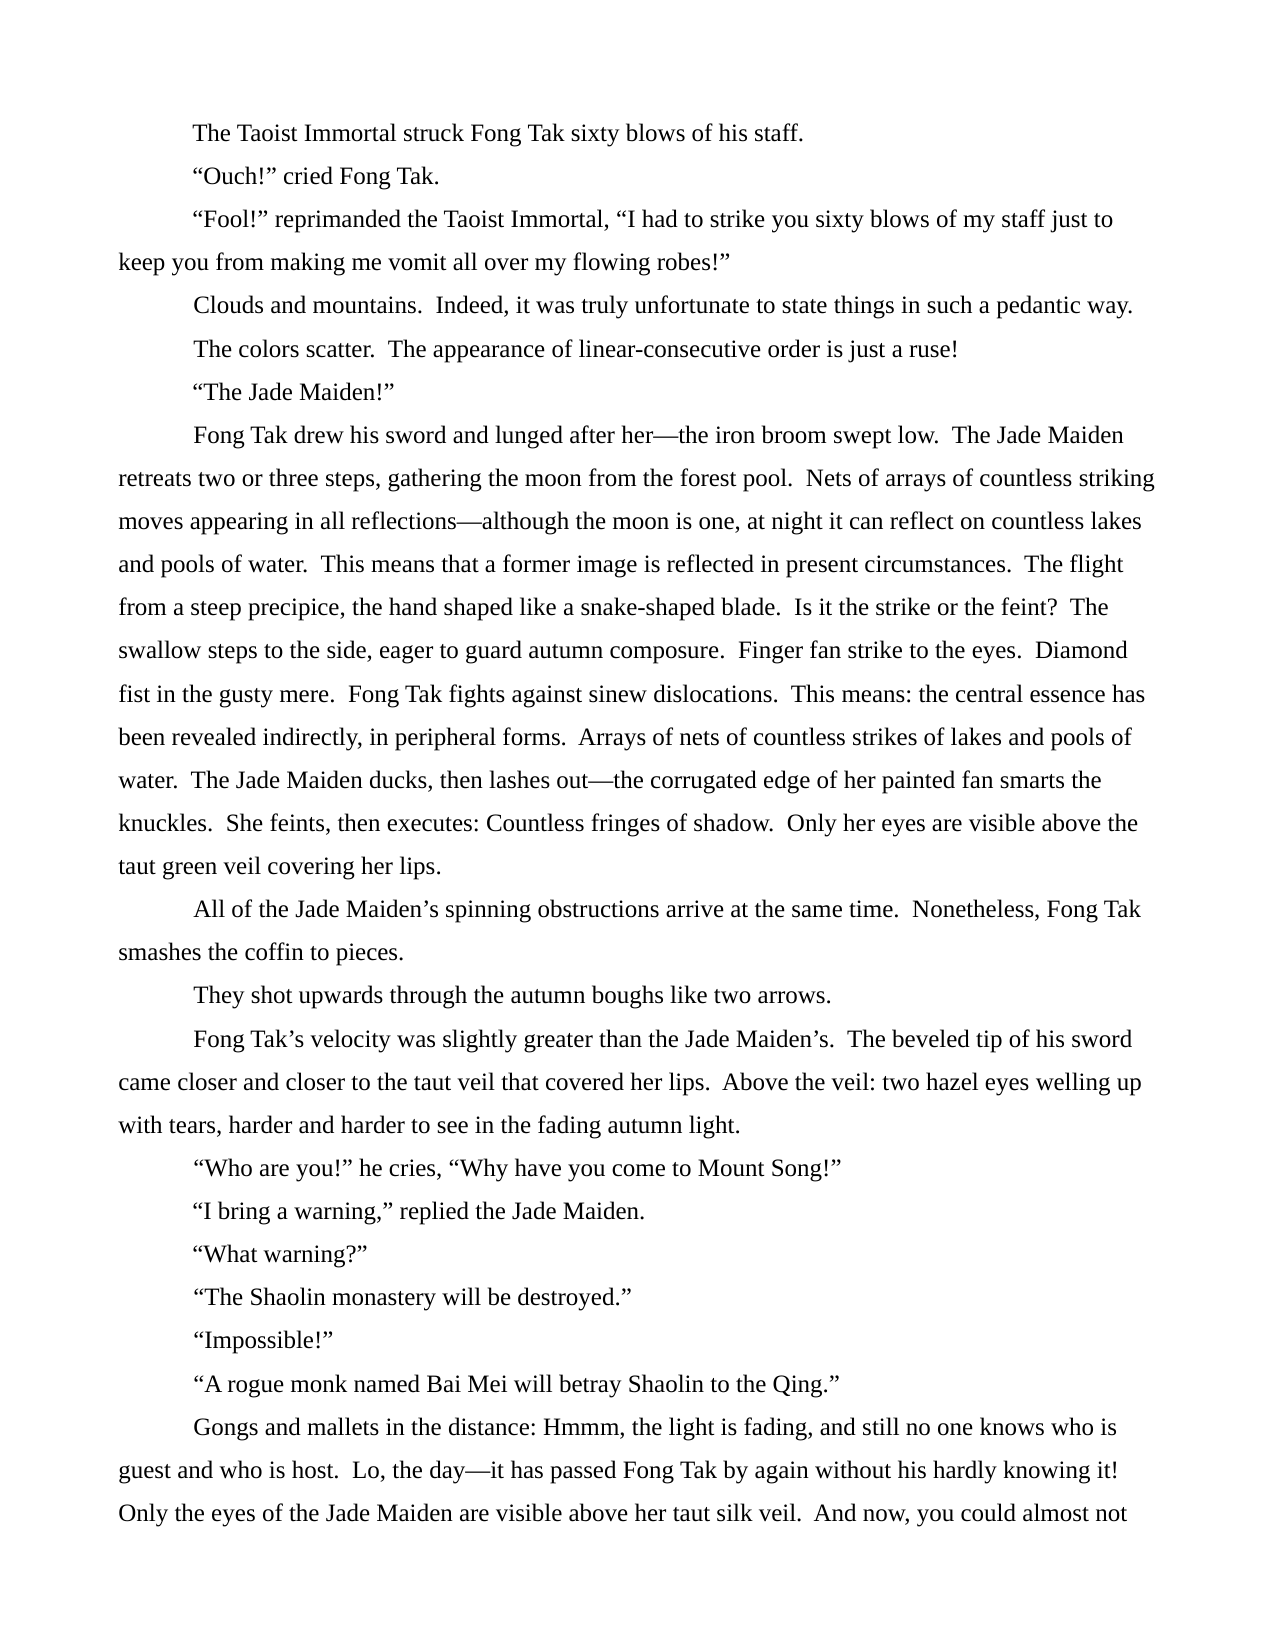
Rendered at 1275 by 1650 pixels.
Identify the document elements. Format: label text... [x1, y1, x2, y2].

text “The Shaolin monastery will be destroyed.” [118, 1282, 1157, 1311]
text The Taoist Immortal struck Fong Tak sixty blows of his staff. [118, 118, 1157, 147]
text Fong Tak’s velocity was slightly greater than the Jade Maiden’s. The beveled tip of his sword came closer and closer to the taut veil that covered her lips. Above the veil: two hazel eyes welling up with tears, harder and harder to see in the fading autumn light. [118, 1024, 1157, 1139]
text “A rogue monk named Bai Mei will betray Shaolin to the Qing.” [118, 1369, 1157, 1397]
text “Who are you!” he cries, “Why have you come to Mount Song!” [118, 1153, 1157, 1182]
text Fong Tak drew his sword and lunged after her—the iron broom swept low. The Jade Maiden retreats two or three steps, gathering the moon from the forest pool. Nets of arrays of countless striking moves appearing in all reflections—although the moon is one, at night it can reflect on countless lakes and pools of water. This means that a former image is reflected in present circumstances. The flight from a steep precipice, the hand shaped like a snake-shaped blade. Is it the strike or the feint? The swallow steps to the side, eager to guard autumn composure. Finger fan strike to the eyes. Diamond fist in the gusty mere. Fong Tak fights against sinew dislocations. This means: the central essence has been revealed indirectly, in peripheral forms. Arrays of nets of countless strikes of lakes and pools of water. The Jade Maiden ducks, then lashes out—the corrugated edge of her painted fan smarts the knuckles. She feints, then executes: Countless fringes of shadow. Only her eyes are visible above the taut green veil covering her lips. [118, 420, 1157, 880]
text “What warning?” [118, 1239, 1157, 1268]
text “The Jade Maiden!” [118, 377, 1157, 406]
text “Impossible!” [118, 1326, 1157, 1354]
text “Ouch!” cried Fong Tak. [118, 161, 1157, 190]
text The colors scatter. The appearance of linear-consecutive order is just a ruse! [118, 334, 1157, 362]
text Clouds and mountains. Indeed, it was truly unfortunate to state things in such a pedantic way. [118, 291, 1157, 319]
text All of the Jade Maiden’s spinning obstructions arrive at the same time. Nonetheless, Fong Tak smashes the coffin to pieces. [118, 894, 1157, 966]
text “I bring a warning,” replied the Jade Maiden. [118, 1196, 1157, 1225]
text Gongs and mallets in the distance: Hmmm, the light is fading, and still no one knows who is guest and who is host. Lo, the day—it has passed Fong Tak by again without his hardly knowing it! Only the eyes of the Jade Maiden are visible above her taut silk veil. And now, you could almost not [118, 1412, 1157, 1527]
text “Fool!” reprimanded the Taoist Immortal, “I had to strike you sixty blows of my staff just to keep you from making me vomit all over my flowing robes!” [118, 204, 1157, 276]
text They shot upwards through the autumn boughs like two arrows. [118, 981, 1157, 1009]
